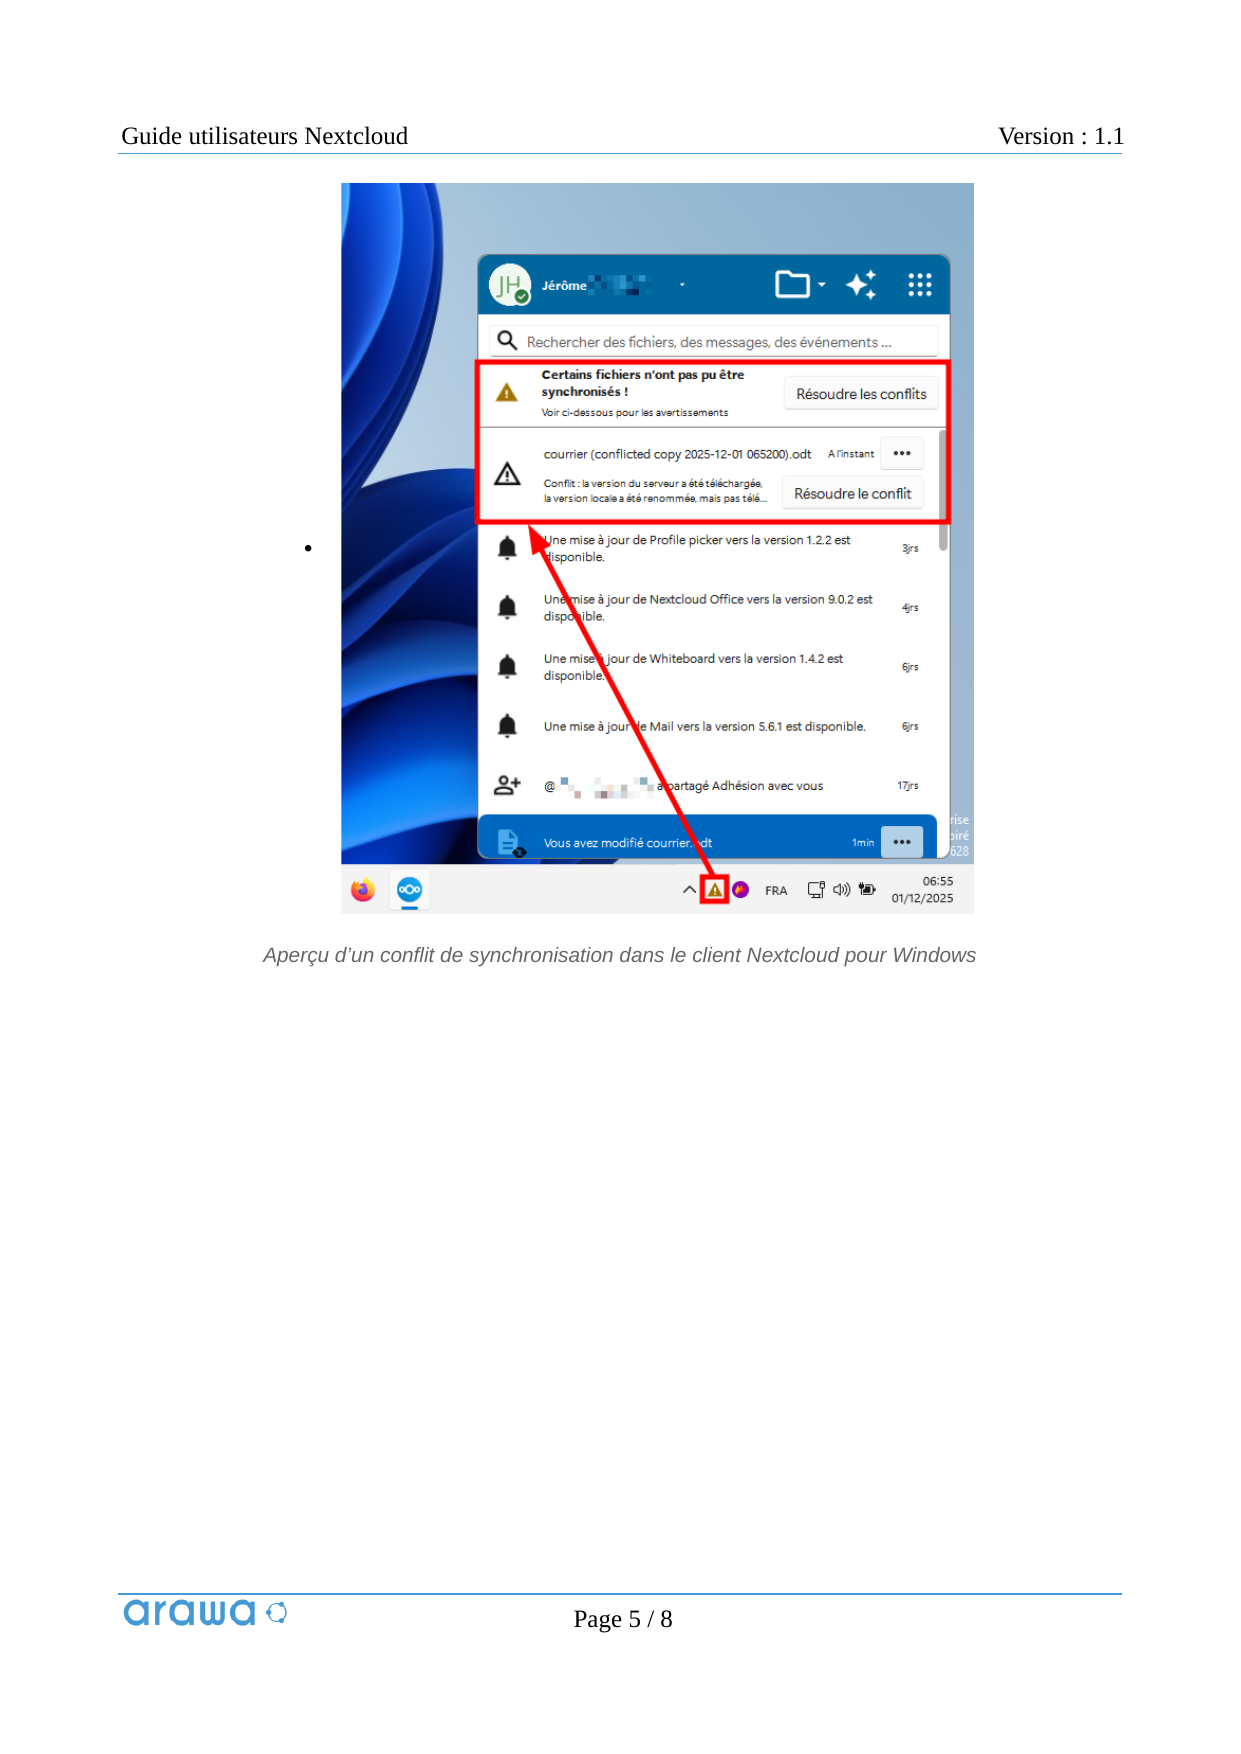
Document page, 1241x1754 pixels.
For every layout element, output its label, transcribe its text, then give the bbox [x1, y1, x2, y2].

picture [341, 183, 974, 914]
text Aperçu d’un conflit de synchronisation dans le client Nextcloud pour Windows [118, 942, 1122, 966]
picture [121, 1597, 290, 1628]
